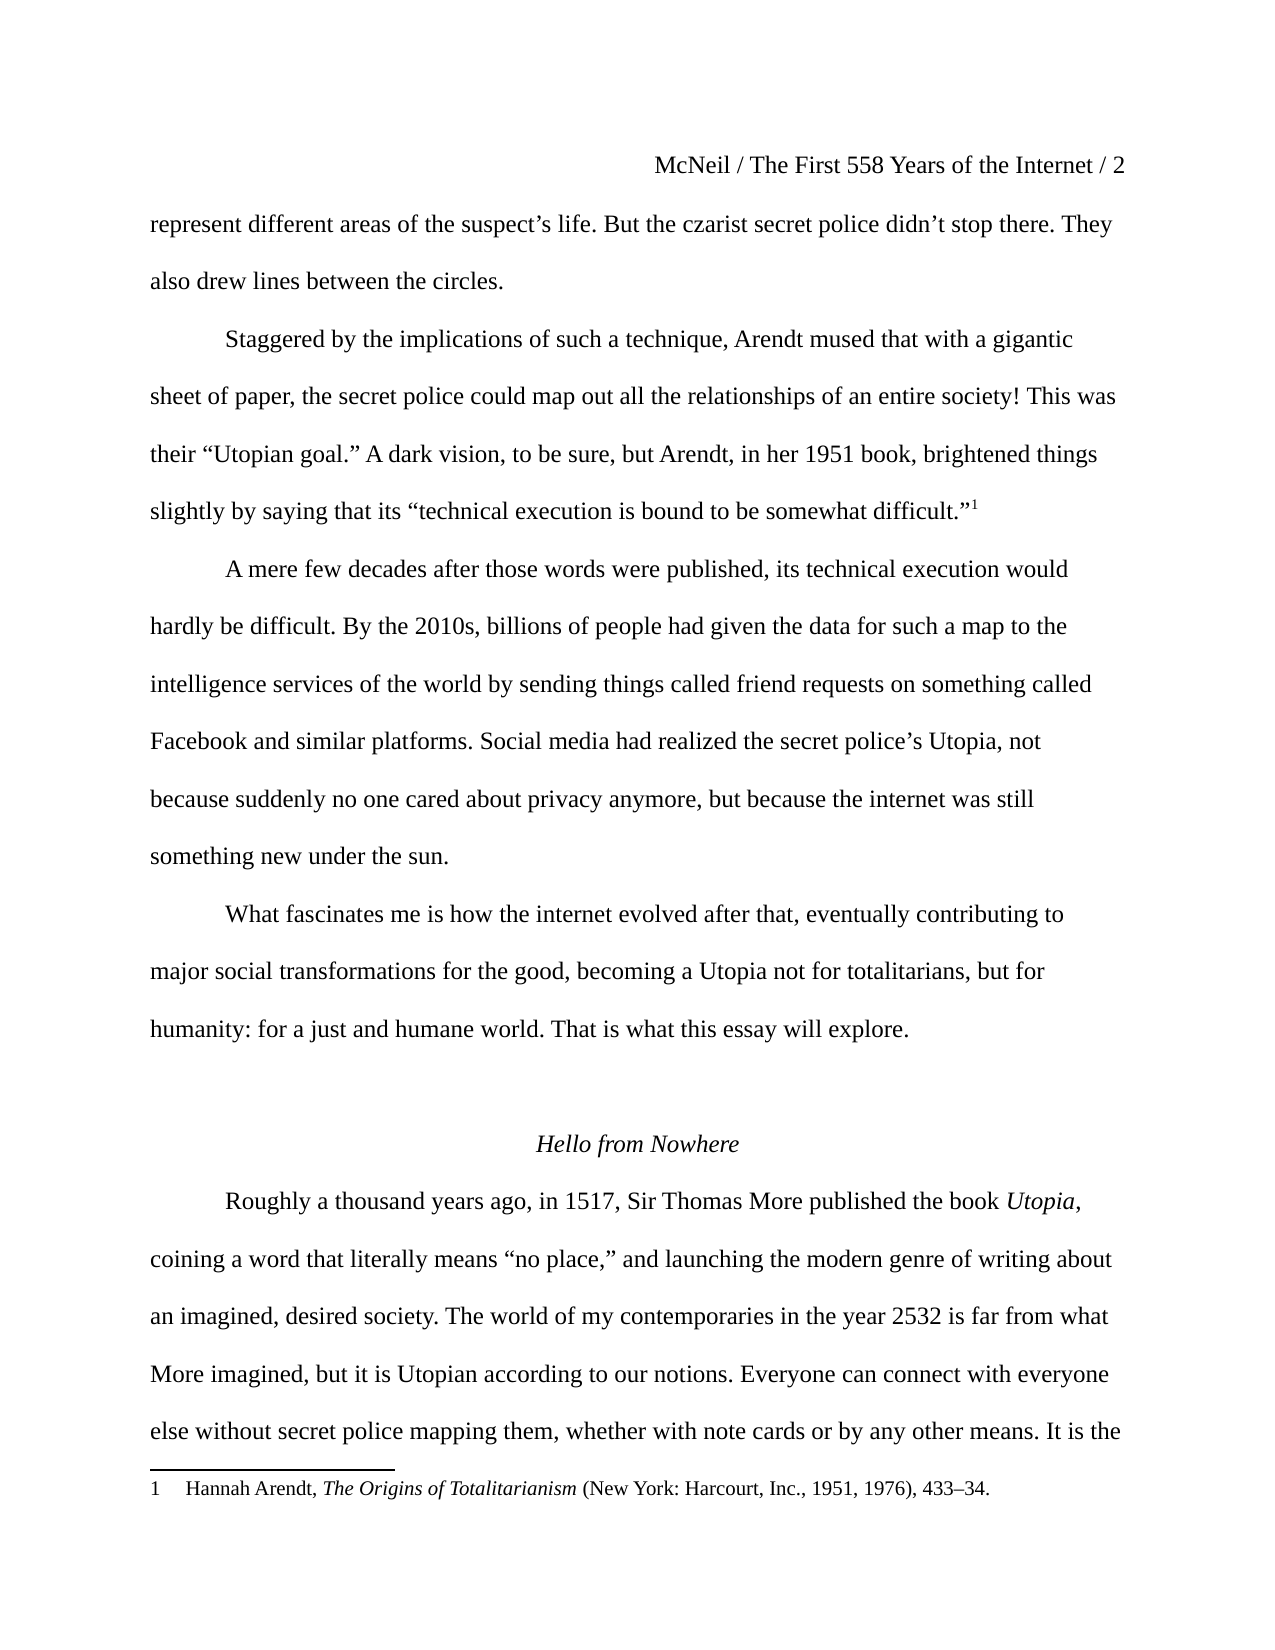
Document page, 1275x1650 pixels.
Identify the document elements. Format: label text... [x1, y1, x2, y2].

text What fascinates me is how the internet evolved after that, eventually contributing to major social transformations for the good, becoming a Utopia not for totalitarians, but for humanity: for a just and humane world. That is what this essay will explore. [150, 899, 1125, 1042]
text Hannah Arendt, The Origins of Totalitarianism (New York: Harcourt, Inc., 1951, 1976), 433–34. [150, 1476, 1125, 1500]
text Roughly a thousand years ago, in 1517, Sir Thomas More published the book Utopia, coining a word that literally means “no place,” and launching the modern genre of writing about an imagined, desired society. The world of my contemporaries in the year 2532 is far from what More imagined, but it is Utopian according to our notions. Everyone can connect with everyone else without secret police mapping them, whether with note cards or by any other means. It is the [150, 1186, 1125, 1445]
subtitle Hello from Nowhere [150, 1129, 1125, 1157]
text represent different areas of the suspect’s life. But the czarist secret police didn’t stop there. They also drew lines between the circles. [150, 209, 1125, 295]
text Staggered by the implications of such a technique, Arendt mused that with a gigantic sheet of paper, the secret police could map out all the relationships of an entire society! This was their “Utopian goal.” A dark vision, to be sure, but Arendt, in her 1951 book, brightened things slightly by saying that its “technical execution is bound to be somewhat difficult.” [150, 324, 1125, 525]
text A mere few decades after those words were published, its technical execution would hardly be difficult. By the 2010s, billions of people had given the data for such a map to the intelligence services of the world by sending things called friend requests on something called Facebook and similar platforms. Social media had realized the secret police’s Utopia, not because suddenly no one cared about privacy anymore, but because the internet was still something new under the sun. [150, 554, 1125, 870]
